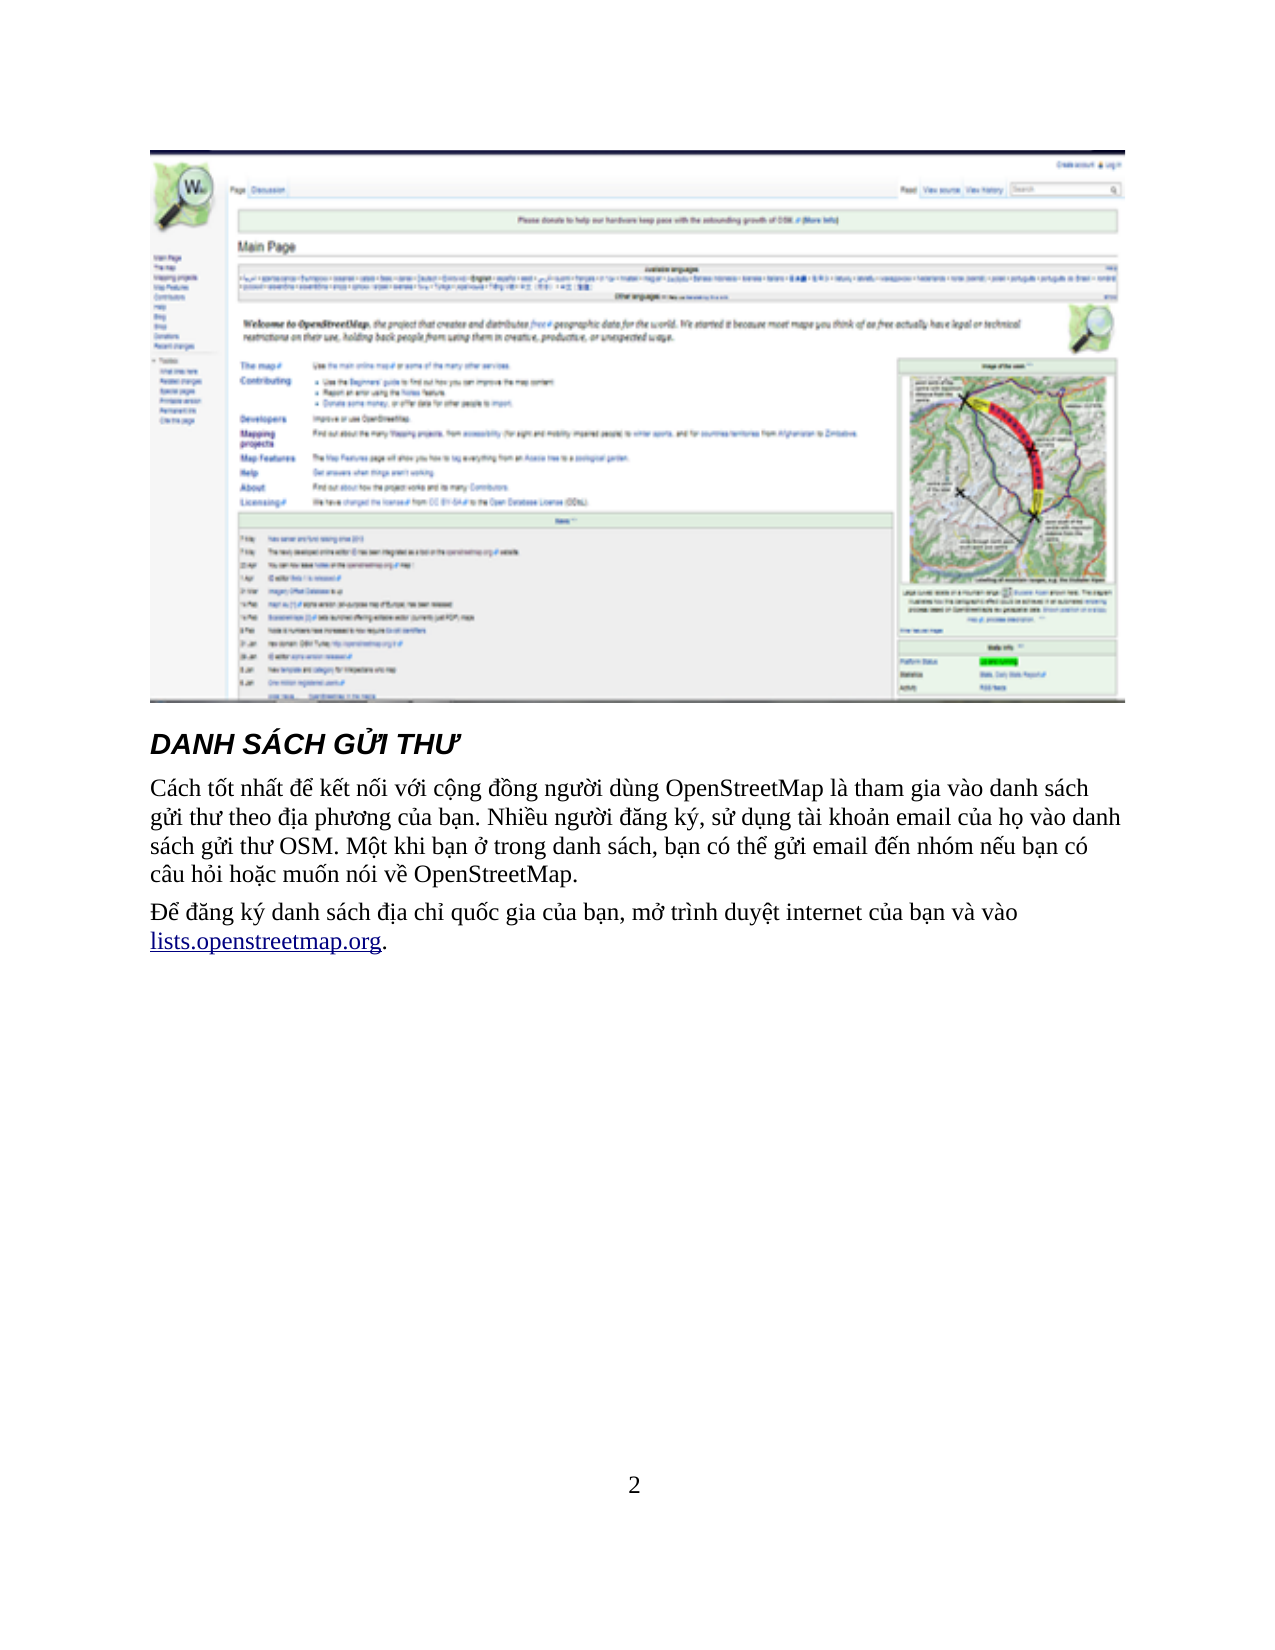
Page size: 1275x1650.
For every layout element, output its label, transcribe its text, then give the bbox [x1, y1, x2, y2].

picture [150, 150, 1125, 703]
subtitle DANH SÁCH GỬI THƯ [150, 727, 1125, 761]
text Cách tốt nhất để kết nối với cộng đồng người dùng OpenStreetMap là tham gia vào danh sách gửi thư theo địa phương của bạn. Nhiều người đăng ký, sử dụng tài khoản email của họ vào danh sách gửi thư OSM. Một khi bạn ở trong danh sách, bạn có thể gửi email đến nhóm nếu bạn có câu hỏi hoặc muốn nói về OpenStreetMap. [150, 773, 1125, 888]
text Để đăng ký danh sách địa chỉ quốc gia của bạn, mở trình duyệt internet của bạn và vào lists.openstreetmap.org. [150, 897, 1125, 955]
